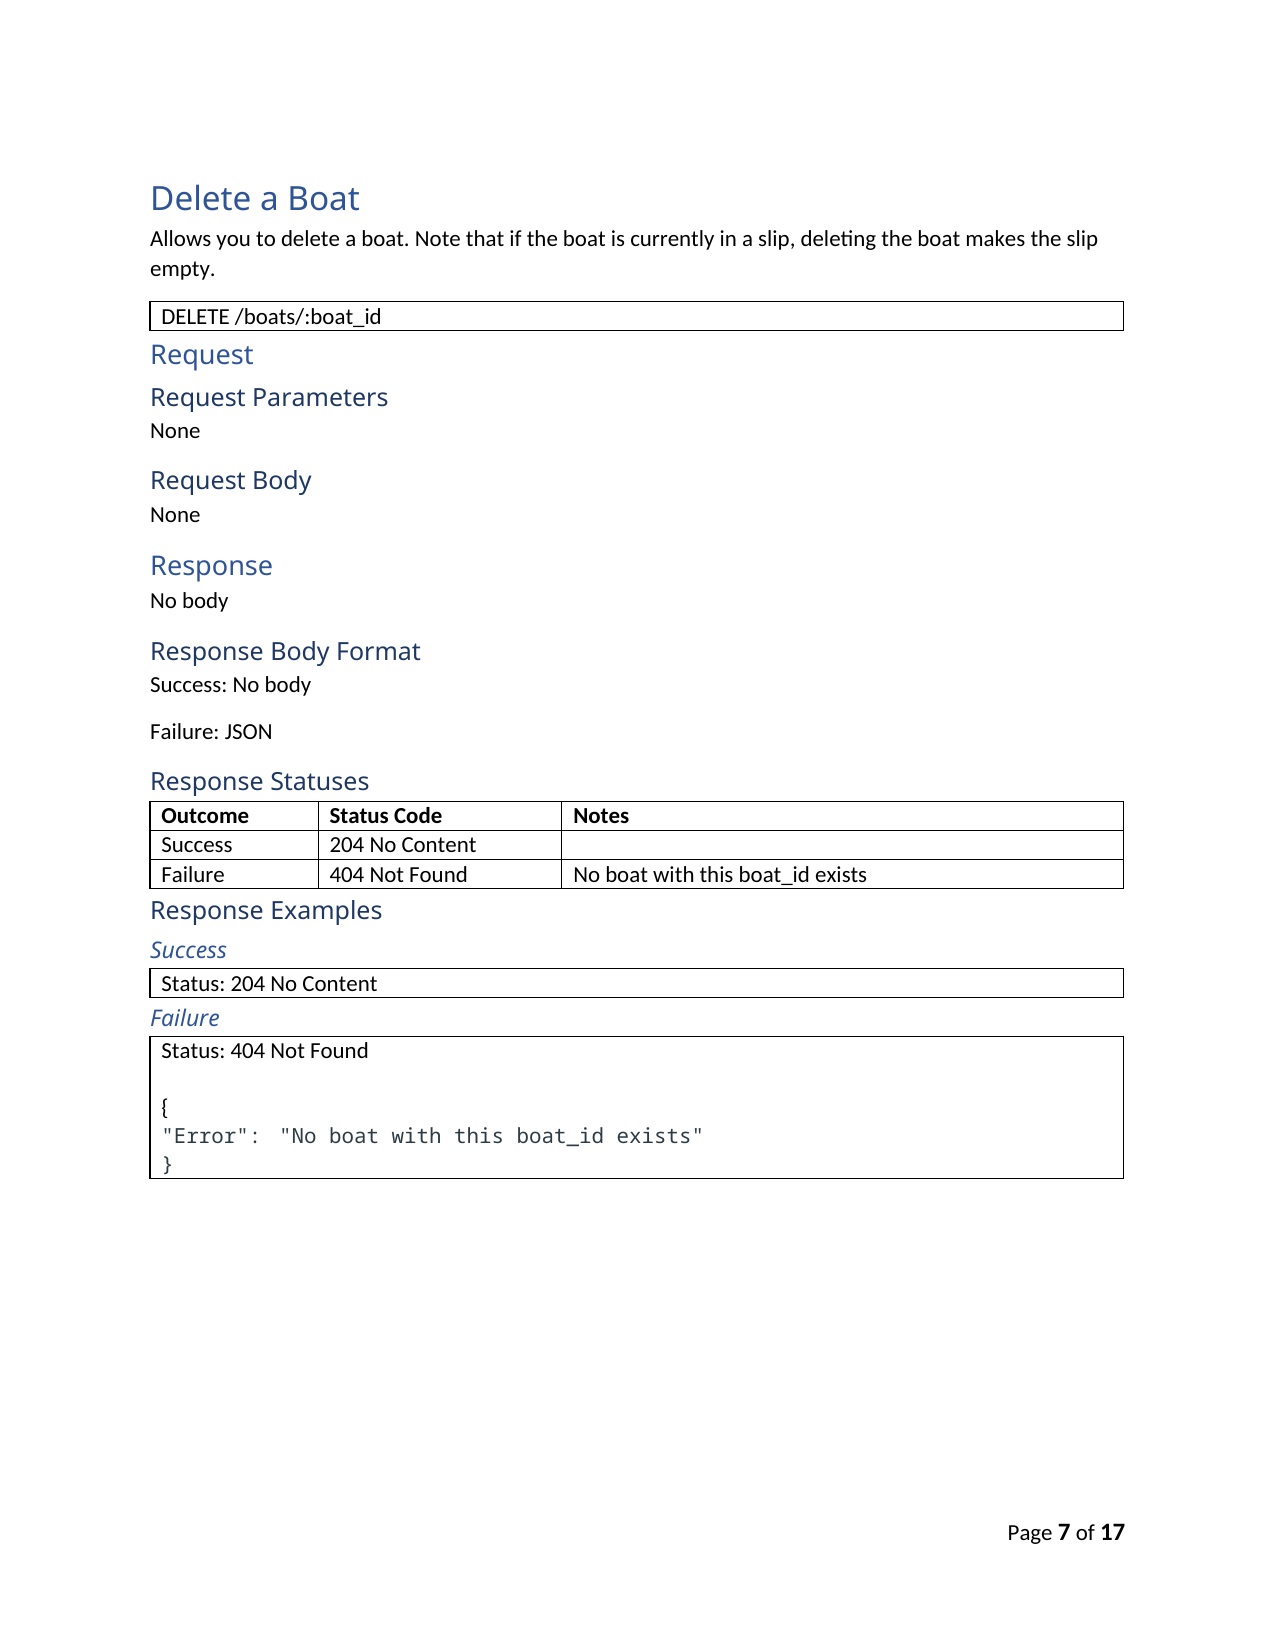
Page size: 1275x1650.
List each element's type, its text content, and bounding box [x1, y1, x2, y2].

text Allows you to delete a boat. Note that if the boat is currently in a slip, deleting the boat makes the slip empty. [150, 224, 1125, 282]
table_cell Success [151, 831, 318, 859]
table_cell 204 No Content [319, 831, 561, 859]
table_header Status Code [319, 802, 561, 829]
text No body [150, 586, 1125, 614]
table_header Status: 204 No Content [151, 969, 1123, 997]
subtitle Request [150, 335, 1125, 372]
text None [150, 500, 1125, 528]
table_cell [562, 831, 1123, 859]
table_header Status: 404 Not Found { "Error": "No boat with this boat_id exists" } [151, 1037, 1123, 1178]
subtitle Request Body [150, 463, 1125, 497]
text Success: No body [150, 670, 1125, 698]
text None [150, 416, 1125, 444]
subtitle Response [150, 547, 1125, 583]
table_header Outcome [151, 802, 318, 829]
table_cell Failure [151, 860, 318, 888]
table_cell 404 Not Found [319, 860, 561, 888]
subtitle Response Examples [150, 893, 1125, 927]
subtitle Response Statuses [150, 764, 1125, 798]
subtitle Success [150, 934, 1125, 965]
table_header DELETE /boats/:boat_id [151, 302, 1123, 330]
subtitle Request Parameters [150, 379, 1125, 413]
subtitle Failure [150, 1002, 1125, 1033]
table_cell No boat with this boat_id exists [562, 860, 1123, 888]
table_header Notes [562, 802, 1123, 829]
subtitle Response Body Format [150, 633, 1125, 667]
subtitle Delete a Boat [150, 175, 1125, 220]
text Failure: JSON [150, 717, 1125, 745]
